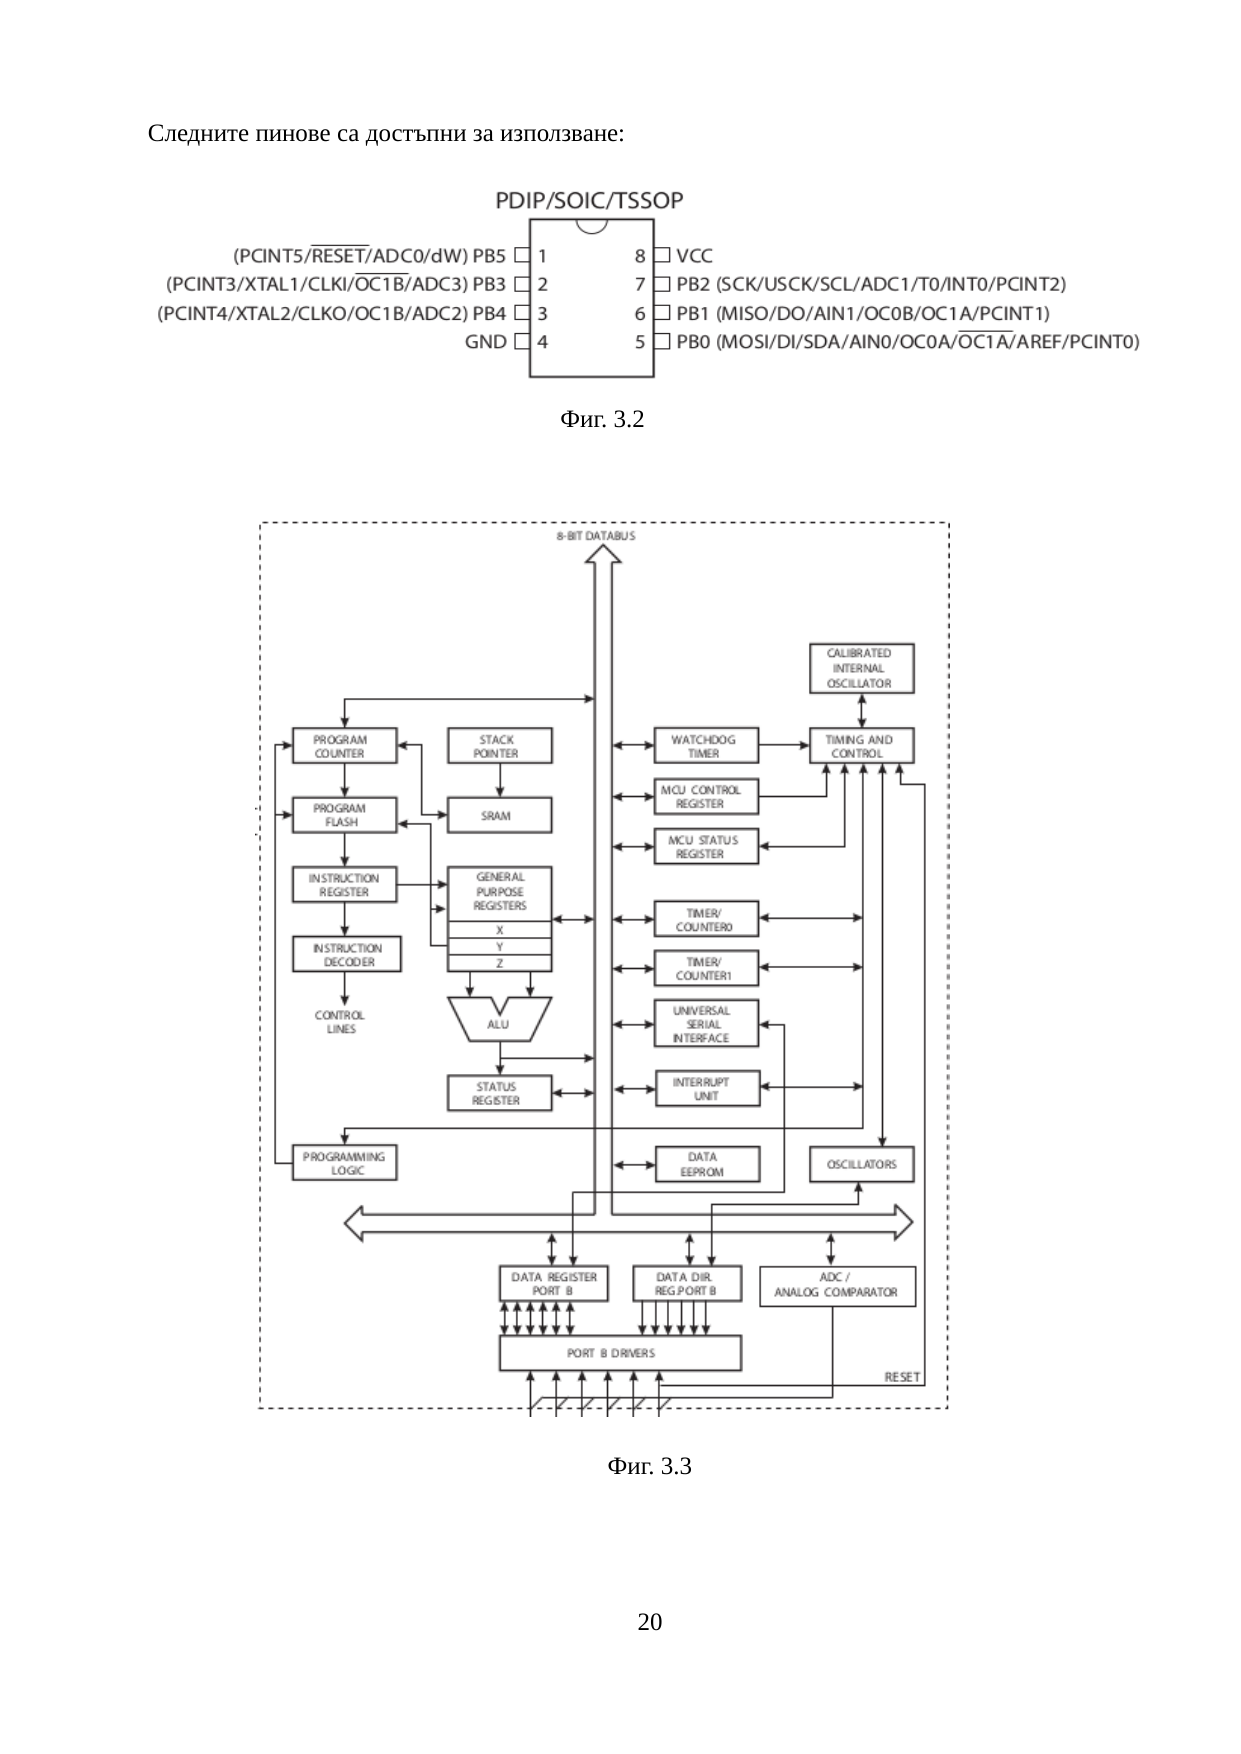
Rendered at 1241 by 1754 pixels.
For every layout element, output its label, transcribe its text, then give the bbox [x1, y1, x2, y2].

text Фиг. 3.3 [148, 1451, 1152, 1480]
text Следните пинове са достъпни за използване: [148, 118, 1152, 147]
text [148, 166, 1152, 172]
picture [147, 172, 1153, 393]
text Фиг. 3.2 [148, 393, 1152, 433]
picture [255, 521, 950, 1415]
